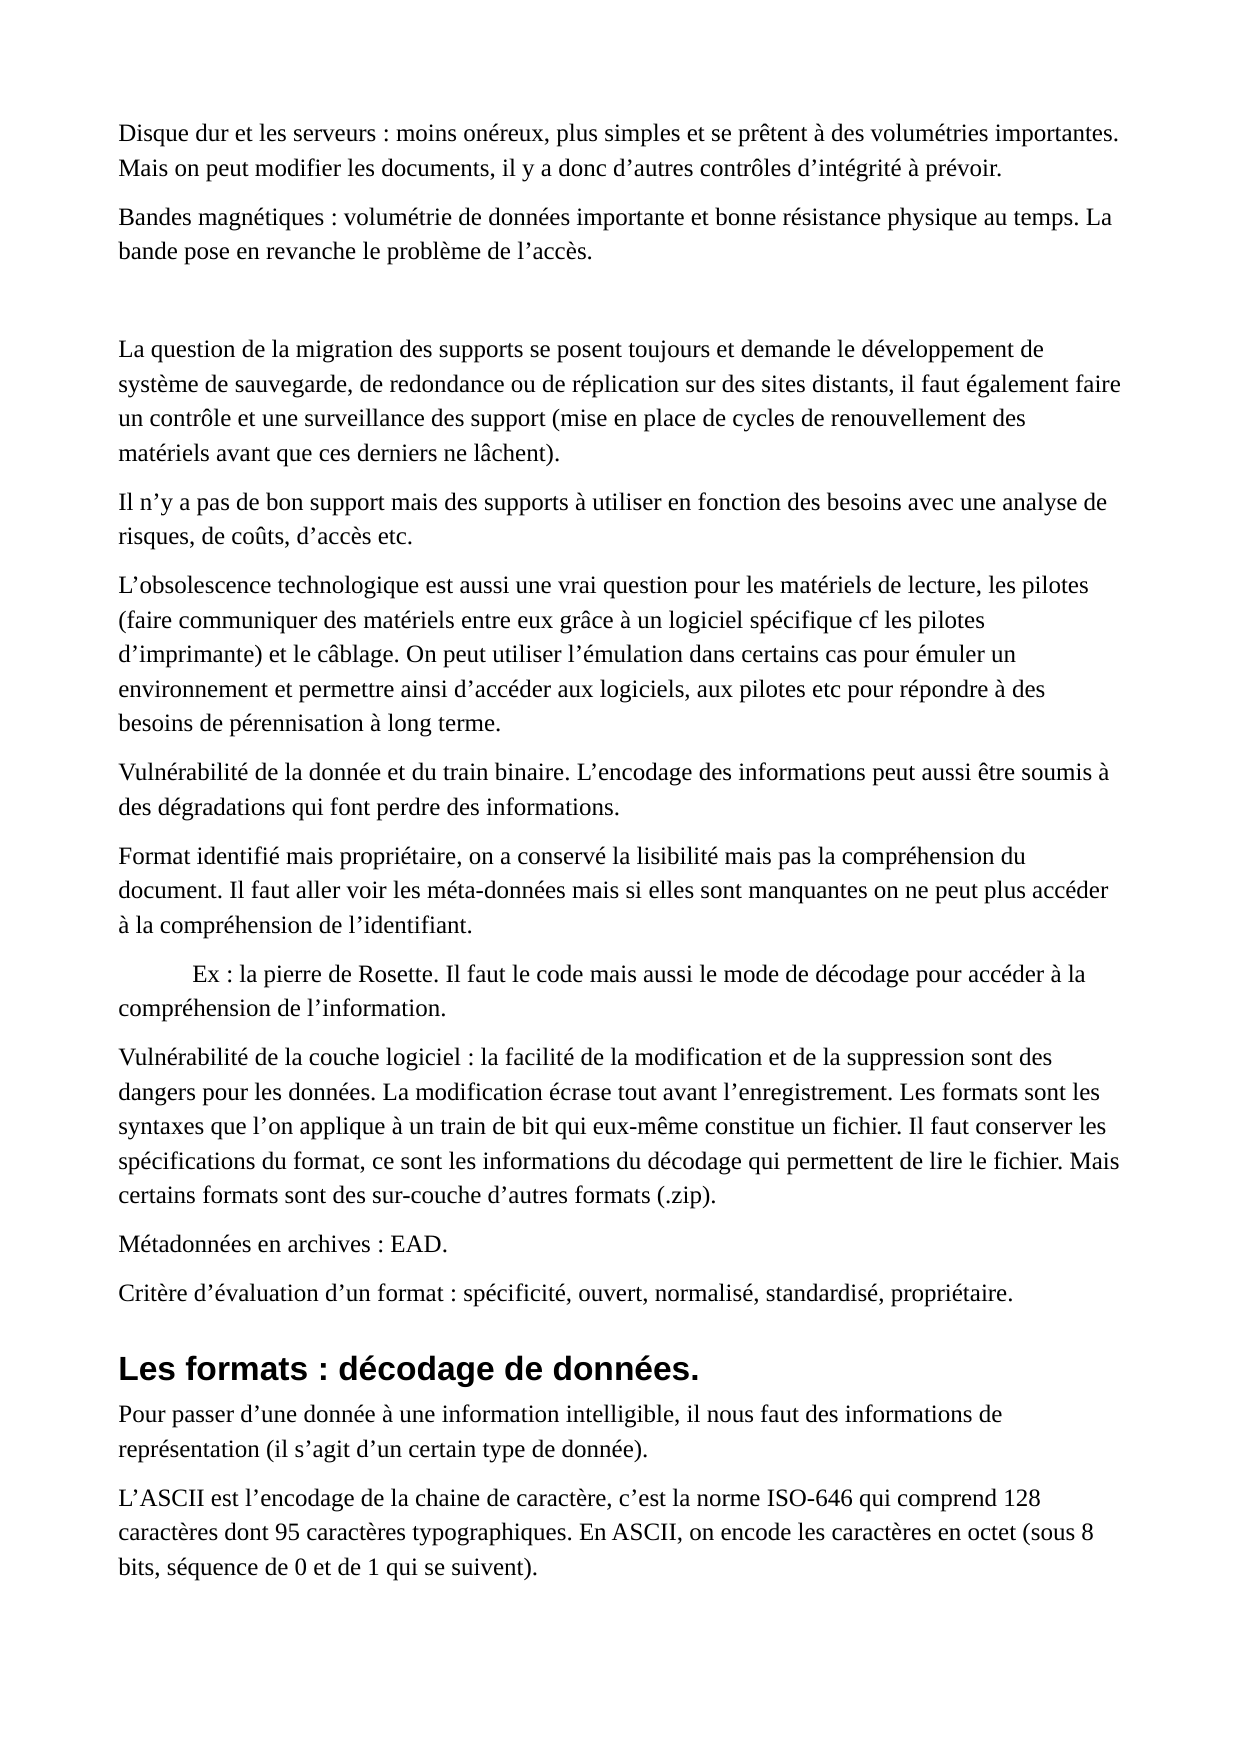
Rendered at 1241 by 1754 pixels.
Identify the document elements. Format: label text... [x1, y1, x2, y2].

text Il n’y a pas de bon support mais des supports à utiliser en fonction des besoins avec une analyse de risques, de coûts, d’accès etc. [118, 487, 1122, 550]
text Vulnérabilité de la couche logiciel : la facilité de la modification et de la suppression sont des dangers pour les données. La modification écrase tout avant l’enregistrement. Les formats sont les syntaxes que l’on applique à un train de bit qui eux-même constitue un fichier. Il faut conserver les spécifications du format, ce sont les informations du décodage qui permettent de lire le fichier. Mais certains formats sont des sur-couche d’autres formats (.zip). [118, 1042, 1122, 1209]
text Format identifié mais propriétaire, on a conservé la lisibilité mais pas la compréhension du document. Il faut aller voir les méta-données mais si elles sont manquantes on ne peut plus accéder à la compréhension de l’identifiant. [118, 841, 1122, 938]
subtitle Les formats : décodage de données. [118, 1348, 1122, 1387]
text Critère d’évaluation d’un format : spécificité, ouvert, normalisé, standardisé, propriétaire. [118, 1278, 1122, 1307]
text La question de la migration des supports se posent toujours et demande le développement de système de sauvegarde, de redondance ou de réplication sur des sites distants, il faut également faire un contrôle et une surveillance des support (mise en place de cycles de renouvellement des matériels avant que ces derniers ne lâchent). [118, 334, 1122, 466]
text Disque dur et les serveurs : moins onéreux, plus simples et se prêtent à des volumétries importantes. Mais on peut modifier les documents, il y a donc d’autres contrôles d’intégrité à prévoir. [118, 118, 1122, 181]
text Ex : la pierre de Rosette. Il faut le code mais aussi le mode de décodage pour accéder à la compréhension de l’information. [118, 959, 1122, 1022]
text L’ASCII est l’encodage de la chaine de caractère, c’est la norme ISO-646 qui comprend 128 caractères dont 95 caractères typographiques. En ASCII, on encode les caractères en octet (sous 8 bits, séquence de 0 et de 1 qui se suivent). [118, 1483, 1122, 1581]
text Vulnérabilité de la donnée et du train binaire. L’encodage des informations peut aussi être soumis à des dégradations qui font perdre des informations. [118, 757, 1122, 821]
text Bandes magnétiques : volumétrie de données importante et bonne résistance physique au temps. La bande pose en revanche le problème de l’accès. [118, 202, 1122, 265]
text L’obsolescence technologique est aussi une vrai question pour les matériels de lecture, les pilotes (faire communiquer des matériels entre eux grâce à un logiciel spécifique cf les pilotes d’imprimante) et le câblage. On peut utiliser l’émulation dans certains cas pour émuler un environnement et permettre ainsi d’accéder aux logiciels, aux pilotes etc pour répondre à des besoins de pérennisation à long terme. [118, 570, 1122, 737]
text Métadonnées en archives : EAD. [118, 1229, 1122, 1258]
text Pour passer d’une donnée à une information intelligible, il nous faut des informations de représentation (il s’agit d’un certain type de donnée). [118, 1399, 1122, 1463]
